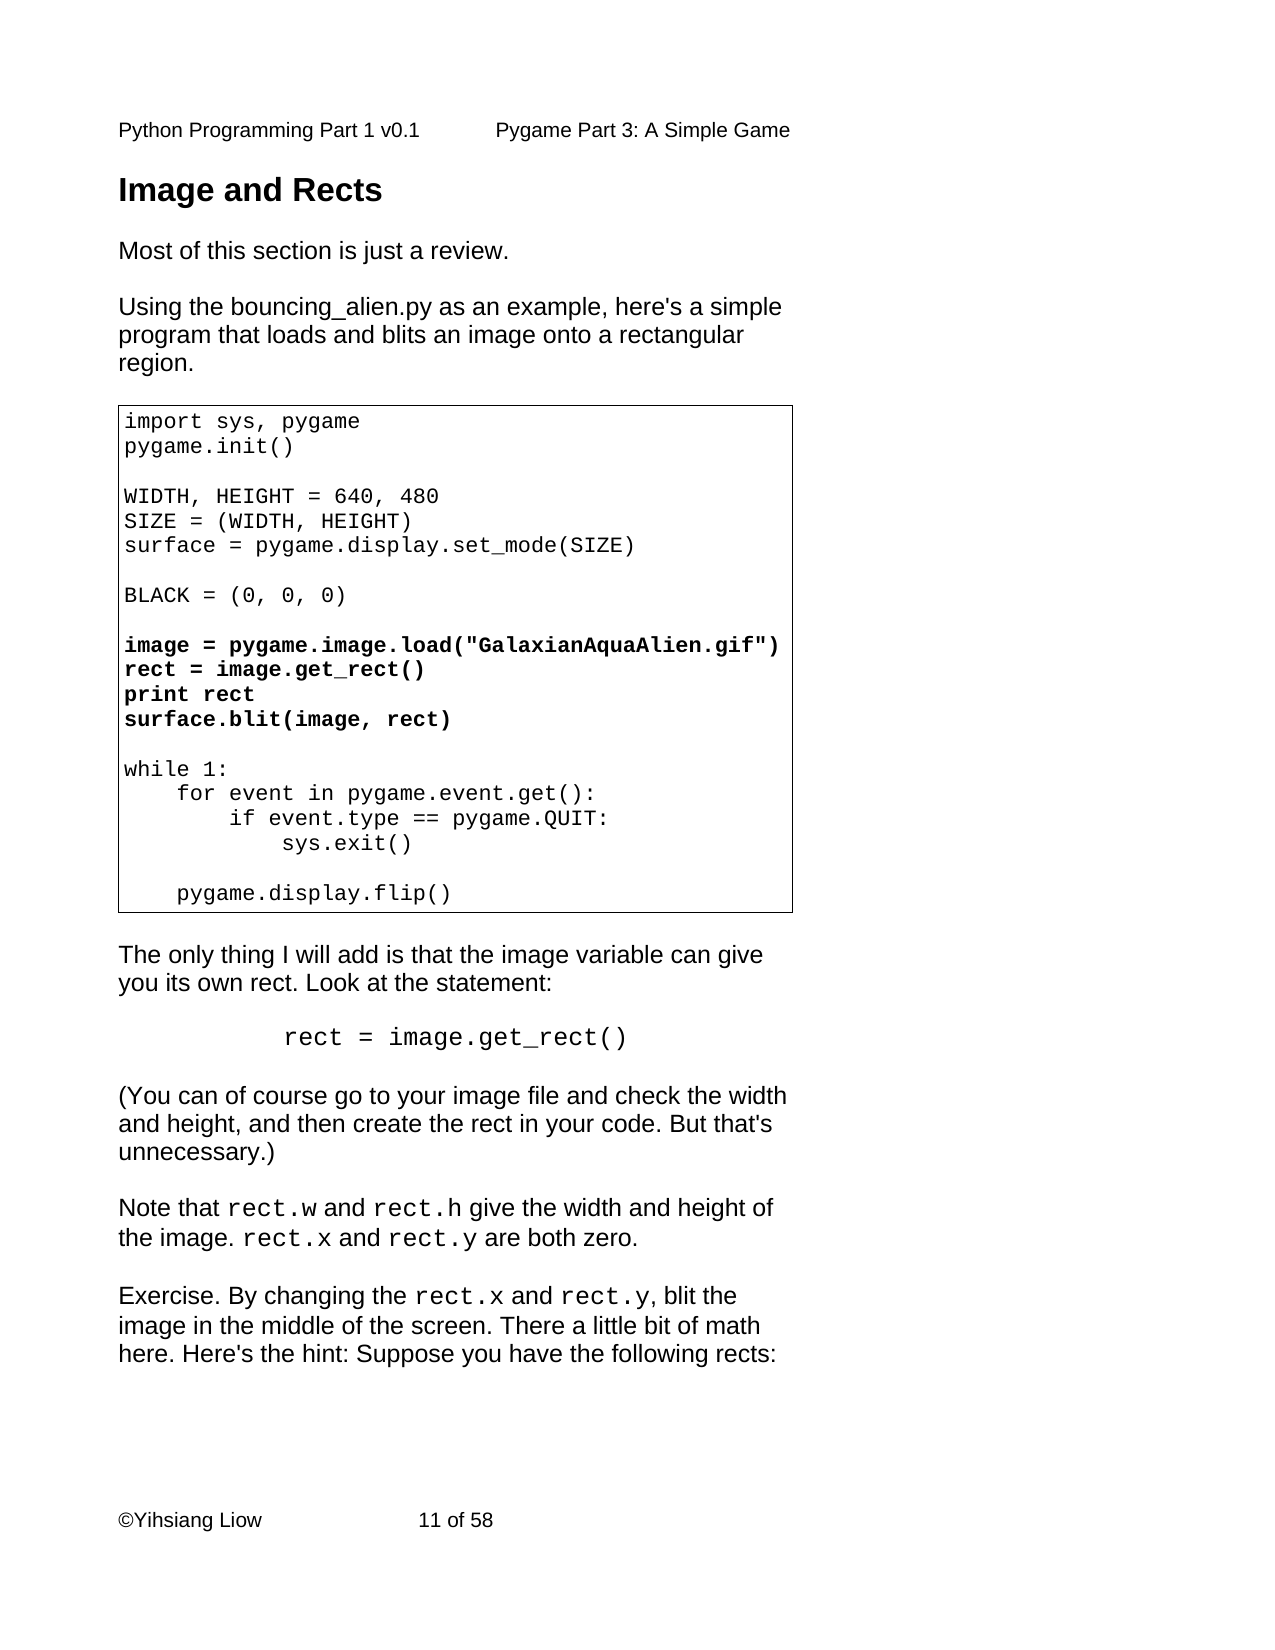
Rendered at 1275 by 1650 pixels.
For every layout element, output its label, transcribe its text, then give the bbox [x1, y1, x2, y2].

text Exercise. By changing the rect.x and rect.y, blit the [118, 1282, 793, 1312]
text (You can of course go to your image file and check the width and height, and then create the rect in your code. But that's unnecessary.) [118, 1081, 793, 1165]
text The only thing I will add is that the image variable can give you its own rect. Look at the statement: [118, 941, 793, 996]
text rect = image.get_rect() [118, 1025, 793, 1053]
text Image and Rects [118, 171, 793, 208]
text Using the bouncing_alien.py as an example, here's a simple program that loads and blits an image onto a rectangular region. [118, 293, 793, 376]
text Most of this section is just a review. [118, 236, 793, 264]
text Note that rect.w and rect.h give the width and height of the image. rect.x and rect.y are both zero. [118, 1193, 793, 1254]
text image in the middle of the screen. There a little bit of math here. Here's the hint: Suppose you have the following rects: [118, 1312, 793, 1368]
table_header import sys, pygame pygame.init() WIDTH, HEIGHT = 640, 480 SIZE = (WIDTH, HEIGHT) surface = pygame.display.set_mode(SIZE) BLACK = (0, 0, 0) image = pygame.image.load("GalaxianAquaAlien.gif") rect = image.get_rect() print rect surface.blit(image, rect) while 1: for event in pygame.event.get(): if event.type == pygame.QUIT: sys.exit() pygame.display.flip() [119, 406, 792, 912]
